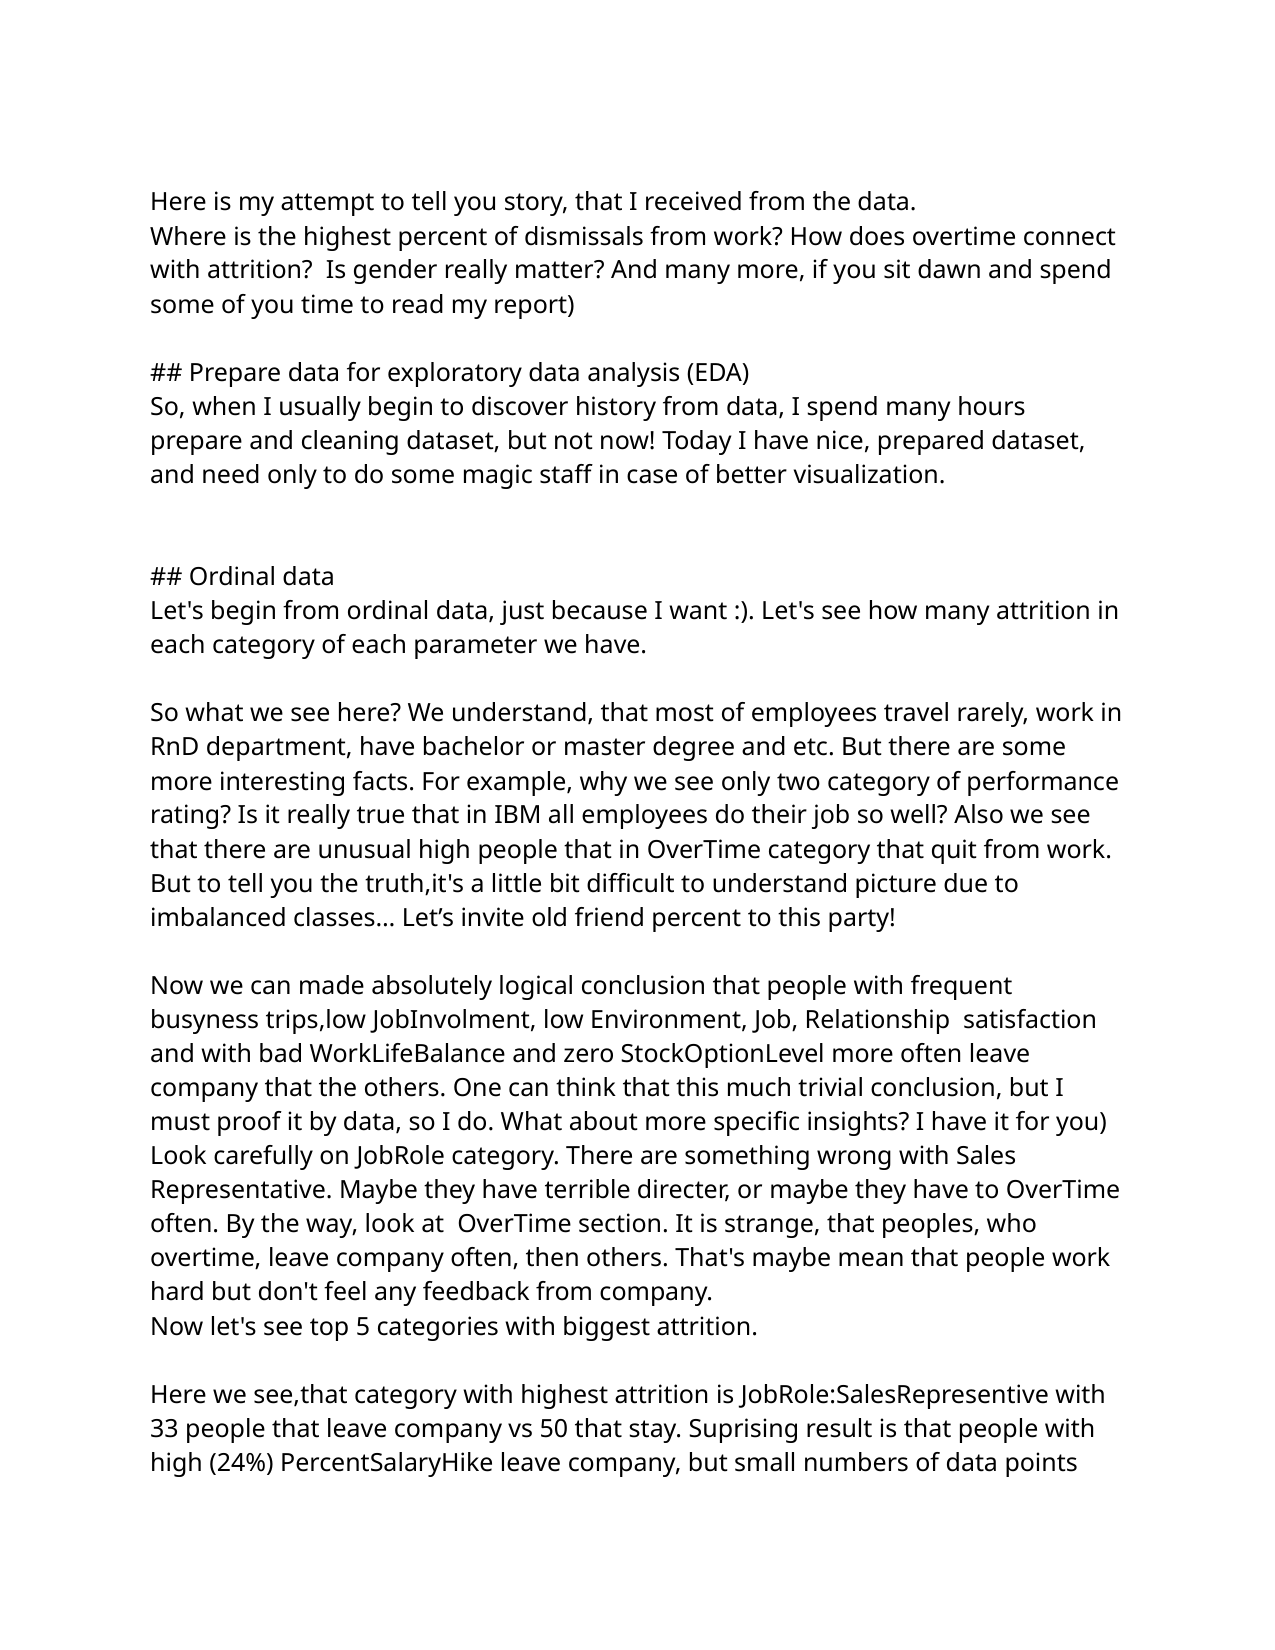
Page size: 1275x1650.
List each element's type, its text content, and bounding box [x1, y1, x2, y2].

text So what we see here? We understand, that most of employees travel rarely, work in RnD department, have bachelor or master degree and etc. But there are some more interesting facts. For example, why we see only two category of performance rating? Is it really true that in IBM all employees do their job so well? Also we see that there are unusual high people that in OverTime category that quit from work. [150, 695, 1125, 865]
text ## Prepare data for exploratory data analysis (EDA) [150, 354, 1125, 388]
text So, when I usually begin to discover history from data, I spend many hours prepare and cleaning dataset, but not now! Today I have nice, prepared dataset, and need only to do some magic staff in case of better visualization. [150, 388, 1125, 491]
text Now we can made absolutely logical conclusion that people with frequent busyness trips,low JobInvolment, low Environment, Job, Relationship satisfaction and with bad WorkLifeBalance and zero StockOptionLevel more often leave company that the others. One can think that this much trivial conclusion, but I must proof it by data, so I do. What about more specific insights? I have it for you) Look carefully on JobRole category. There are something wrong with Sales Representative. Maybe they have terrible directer, or maybe they have to OverTime often. By the way, look at OverTime section. It is strange, that peoples, who overtime, leave company often, then others. That's maybe mean that people work hard but don't feel any feedback from company. [150, 967, 1125, 1308]
text Here we see,that category with highest attrition is JobRole:SalesRepresentive with 33 people that leave company vs 50 that stay. Suprising result is that people with high (24%) PercentSalaryHike leave company, but small numbers of data points [150, 1376, 1125, 1478]
text Let's begin from ordinal data, just because I want :). Let's see how many attrition in each category of each parameter we have. [150, 593, 1125, 661]
text But to tell you the truth,it's a little bit difficult to understand picture due to imbalanced classes… Let’s invite old friend percent to this party! [150, 865, 1125, 933]
text Where is the highest percent of dismissals from work? How does overtime connect with attrition? Is gender really matter? And many more, if you sit dawn and spend some of you time to read my report) [150, 218, 1125, 320]
text Now let's see top 5 categories with biggest attrition. [150, 1308, 1125, 1342]
text ## Ordinal data [150, 559, 1125, 593]
text Here is my attempt to tell you story, that I received from the data. [150, 184, 1125, 218]
